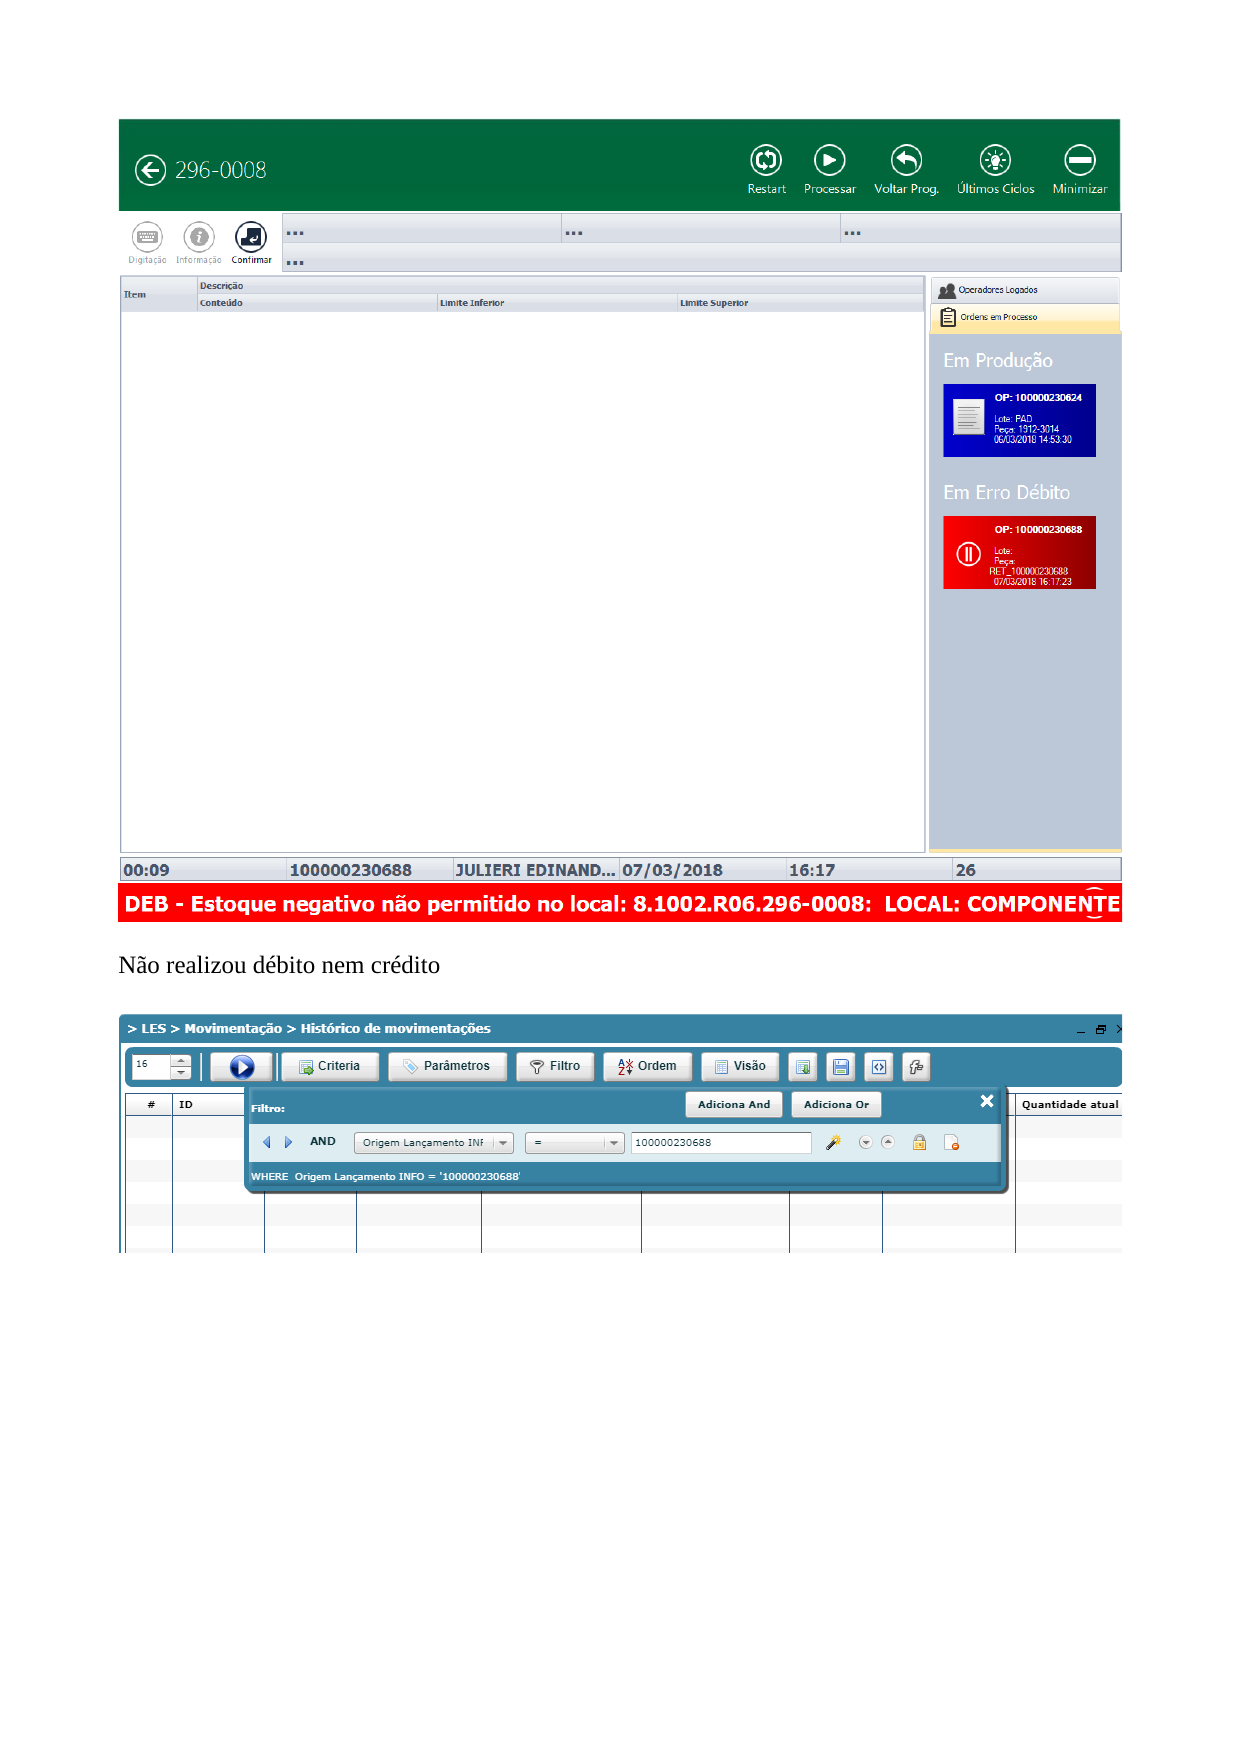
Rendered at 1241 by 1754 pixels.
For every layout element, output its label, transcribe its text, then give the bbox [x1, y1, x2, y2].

text Não realizou débito nem crédito [118, 950, 1122, 979]
picture [118, 1007, 1123, 1253]
picture [118, 118, 1123, 922]
